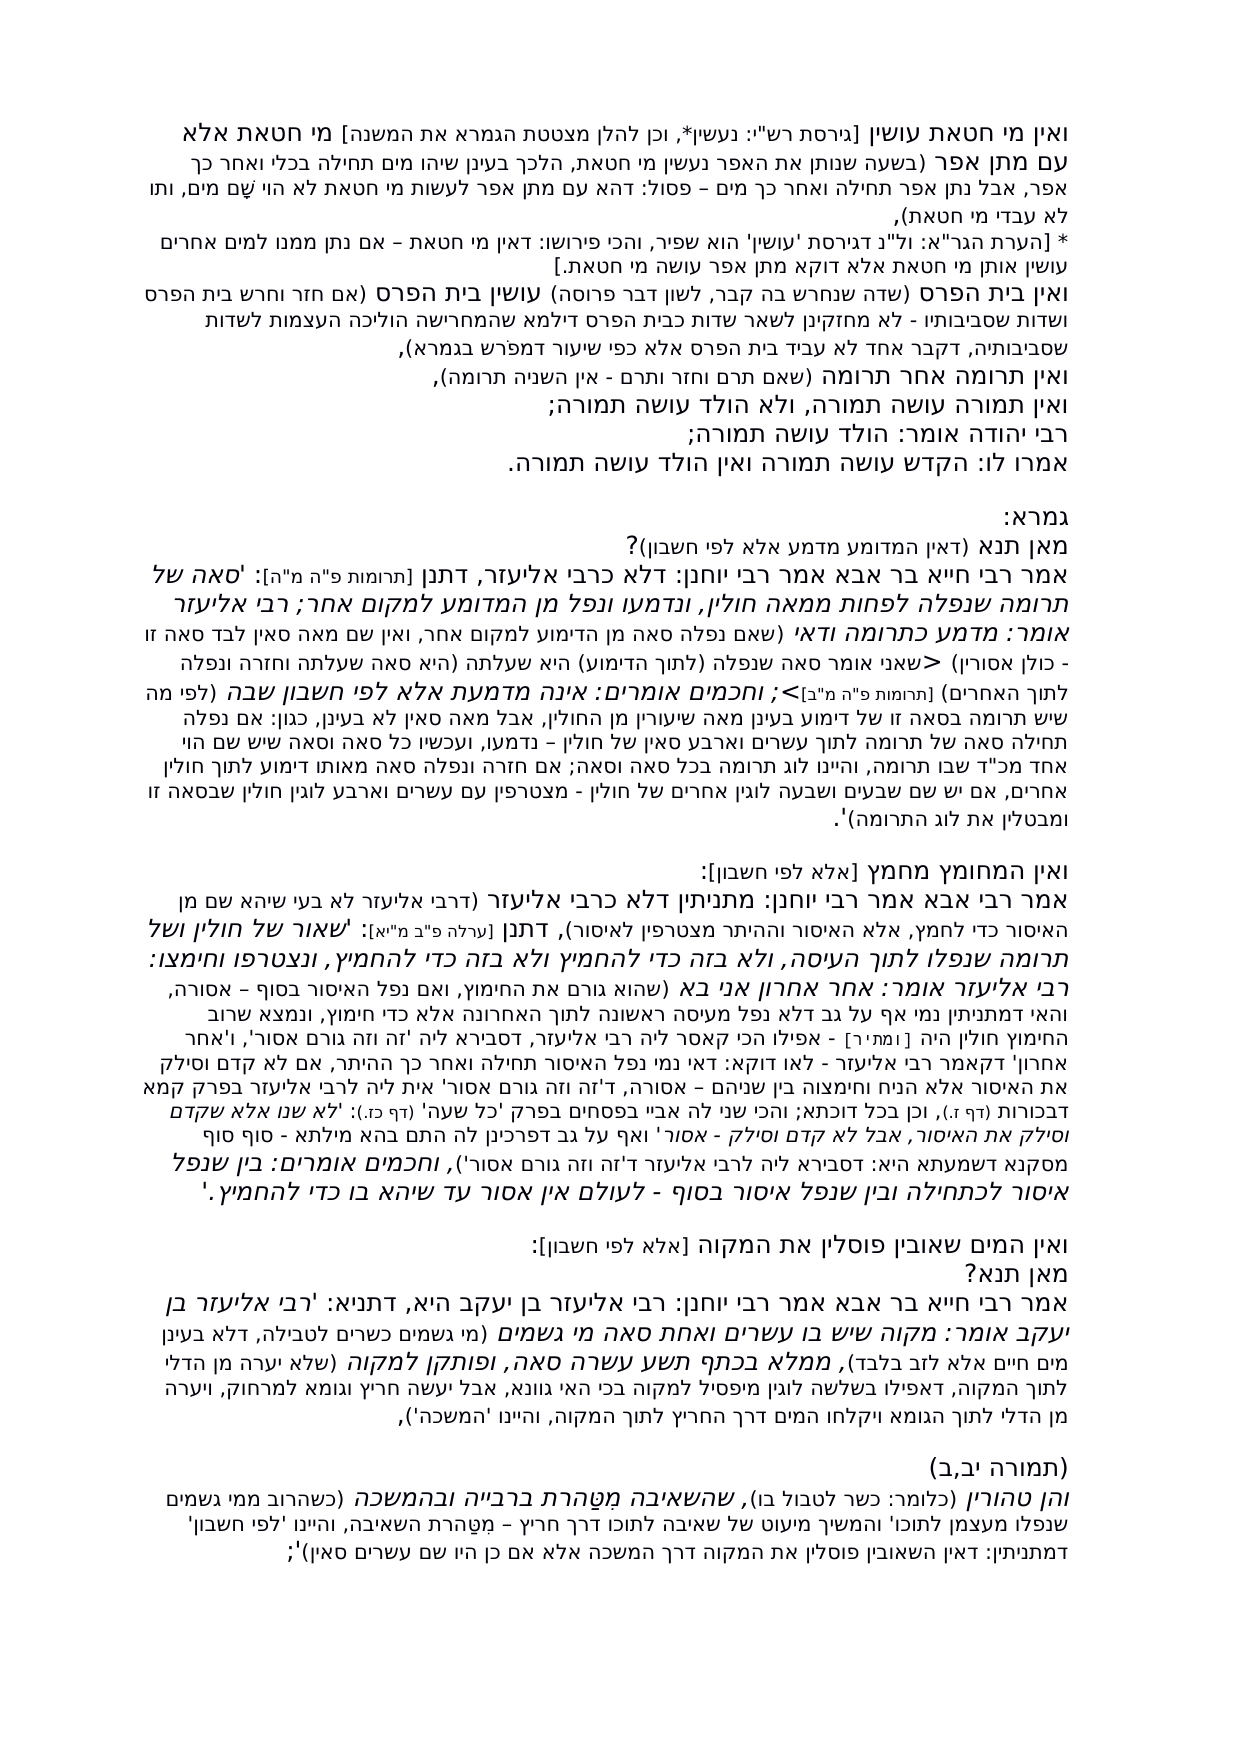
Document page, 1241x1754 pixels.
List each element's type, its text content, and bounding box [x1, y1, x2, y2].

text ואין תמורה עושה תמורה, ולא הולד עושה תמורה; [142, 390, 1069, 419]
text והן טהורין (כלומר: כשר לטבול בו), שהשאיבה מִטַּהרת ברבייה ובהמשכה (כשהרוב ממי גשמים שנפלו מעצמן לתוכו' והמשיך מיעוט של שאיבה לתוכו דרך חריץ – מִטַּהרת השאיבה, והיינו 'לפי חשבון' דמתניתין: דאין השאובין פוסלין את המקוה דרך המשכה אלא אם כן היו שם עשרים סאין)'; [142, 1483, 1069, 1565]
text אמר רבי אבא אמר רבי יוחנן: מתניתין דלא כרבי אליעזר (דרבי אליעזר לא בעי שיהא שם מן האיסור כדי לחמץ, אלא האיסור וההיתר מצטרפין לאיסור), דתנן [ערלה פ"ב מ"יא]: 'שאור של חולין ושל תרומה שנפלו לתוך העיסה, ולא בזה כדי להחמיץ ולא בזה כדי להחמיץ, ונצטרפו וחימצו: רבי אליעזר אומר: אחר אחרון אני בא (שהוא גורם את החימוץ, ואם נפל האיסור בסוף – אסורה, והאי דמתניתין נמי אף על גב דלא נפל מעיסה ראשונה לתוך האחרונה אלא כדי חימוץ, ונמצא שרוב החימוץ חולין היה [ומתיר] - אפילו הכי קאסר ליה רבי אליעזר, דסבירא ליה 'זה וזה גורם אסור', ו'אחר אחרון' דקאמר רבי אליעזר - לאו דוקא: דאי נמי נפל האיסור תחילה ואחר כך ההיתר, אם לא קדם וסילק את האיסור אלא הניח וחימצוה בין שניהם – אסורה, ד'זה וזה גורם אסור' אית ליה לרבי אליעזר בפרק קמא דבכורות (דף ז.), וכן בכל דוכתא; והכי שני לה אביי בפסחים בפרק 'כל שעה' (דף כז.): 'לא שנו אלא שקדם וסילק את האיסור, אבל לא קדם וסילק - אסור' ואף על גב דפרכינן לה התם בהא מילתא - סוף סוף מסקנא דשמעתא היא: דסבירא ליה לרבי אליעזר ד'זה וזה גורם אסור'), וחכמים אומרים: בין שנפל איסור לכתחילה ובין שנפל איסור בסוף - לעולם אין אסור עד שיהא בו כדי להחמיץ.' [142, 885, 1069, 1206]
text רבי יהודה אומר: הולד עושה תמורה; [142, 419, 1069, 448]
text אמר רבי חייא בר אבא אמר רבי יוחנן: רבי אליעזר בן יעקב היא, דתניא: 'רבי אליעזר בן יעקב אומר: מקוה שיש בו עשרים ואחת סאה מי גשמים (מי גשמים כשרים לטבילה, דלא בעינן מים חיים אלא לזב בלבד), ממלא בכתף תשע עשרה סאה, ופותקן למקוה (שלא יערה מן הדלי לתוך המקוה, דאפילו בשלשה לוגין מיפסיל למקוה בכי האי גוונא, אבל יעשה חריץ וגומא למרחוק, ויערה מן הדלי לתוך הגומא ויקלחו המים דרך החריץ לתוך המקוה, והיינו 'המשכה'), [142, 1288, 1069, 1429]
text ואין מי חטאת עושין [גירסת רש"י: נעשין*, וכן להלן מצטטת הגמרא את המשנה] מי חטאת אלא עם מתן אפר (בשעה שנותן את האפר נעשין מי חטאת, הלכך בעינן שיהו מים תחילה בכלי ואחר כך אפר, אבל נתן אפר תחילה ואחר כך מים – פסול: דהא עם מתן אפר לעשות מי חטאת לא הוי שָׁם מים, ותו לא עבדי מי חטאת), [142, 118, 1069, 230]
text ואין המים שאובין פוסלין את המקוה [אלא לפי חשבון]: [142, 1230, 1069, 1259]
text (תמורה יב,ב) [142, 1453, 1069, 1483]
text ואין בית הפרס (שדה שנחרש בה קבר, לשון דבר פרוסה) עושין בית הפרס (אם חזר וחרש בית הפרס ושדות שסביבותיו - לא מחזקינן לשאר שדות כבית הפרס דילמא שהמחרישה הוליכה העצמות לשדות שסביבותיה, דקבר אחד לא עביד בית הפרס אלא כפי שיעור דמפֹרש בגמרא), [142, 278, 1069, 361]
text * [הערת הגר"א: ול"נ דגירסת 'עושין' הוא שפיר, והכי פירושו: דאין מי חטאת – אם נתן ממנו למים אחרים עושין אותן מי חטאת אלא דוקא מתן אפר עושה מי חטאת.] [142, 230, 1069, 278]
text אמר רבי חייא בר אבא אמר רבי יוחנן: דלא כרבי אליעזר, דתנן [תרומות פ"ה מ"ה]: 'סאה של תרומה שנפלה לפחות ממאה חולין, ונדמעו ונפל מן המדומע למקום אחר; רבי אליעזר אומר: מדמע כתרומה ודאי (שאם נפלה סאה מן הדימוע למקום אחר, ואין שם מאה סאין לבד סאה זו - כולן אסורין) <שאני אומר סאה שנפלה (לתוך הדימוע) היא שעלתה (היא סאה שעלתה וחזרה ונפלה לתוך האחרים) [תרומות פ"ה מ"ב]>; וחכמים אומרים: אינה מדמעת אלא לפי חשבון שבה (לפי מה שיש תרומה בסאה זו של דימוע בעינן מאה שיעורין מן החולין, אבל מאה סאין לא בעינן, כגון: אם נפלה תחילה סאה של תרומה לתוך עשרים וארבע סאין של חולין – נדמעו, ועכשיו כל סאה וסאה שיש שם הוי אחד מכ"ד שבו תרומה, והיינו לוג תרומה בכל סאה וסאה; אם חזרה ונפלה סאה מאותו דימוע לתוך חולין אחרים, אם יש שם שבעים ושבעה לוגין אחרים של חולין - מצטרפין עם עשרים וארבע לוגין חולין שבסאה זו ומבטלין את לוג התרומה)'. [142, 560, 1069, 832]
text אמרו לו: הקדש עושה תמורה ואין הולד עושה תמורה. [142, 448, 1069, 478]
text גמרא: [142, 502, 1069, 531]
text ואין תרומה אחר תרומה (שאם תרם וחזר ותרם - אין השניה תרומה), [142, 361, 1069, 390]
text ואין המחומץ מחמץ [אלא לפי חשבון]: [142, 856, 1069, 885]
text מאן תנא (דאין המדומע מדמע אלא לפי חשבון)? [142, 531, 1069, 560]
text מאן תנא? [142, 1259, 1069, 1288]
